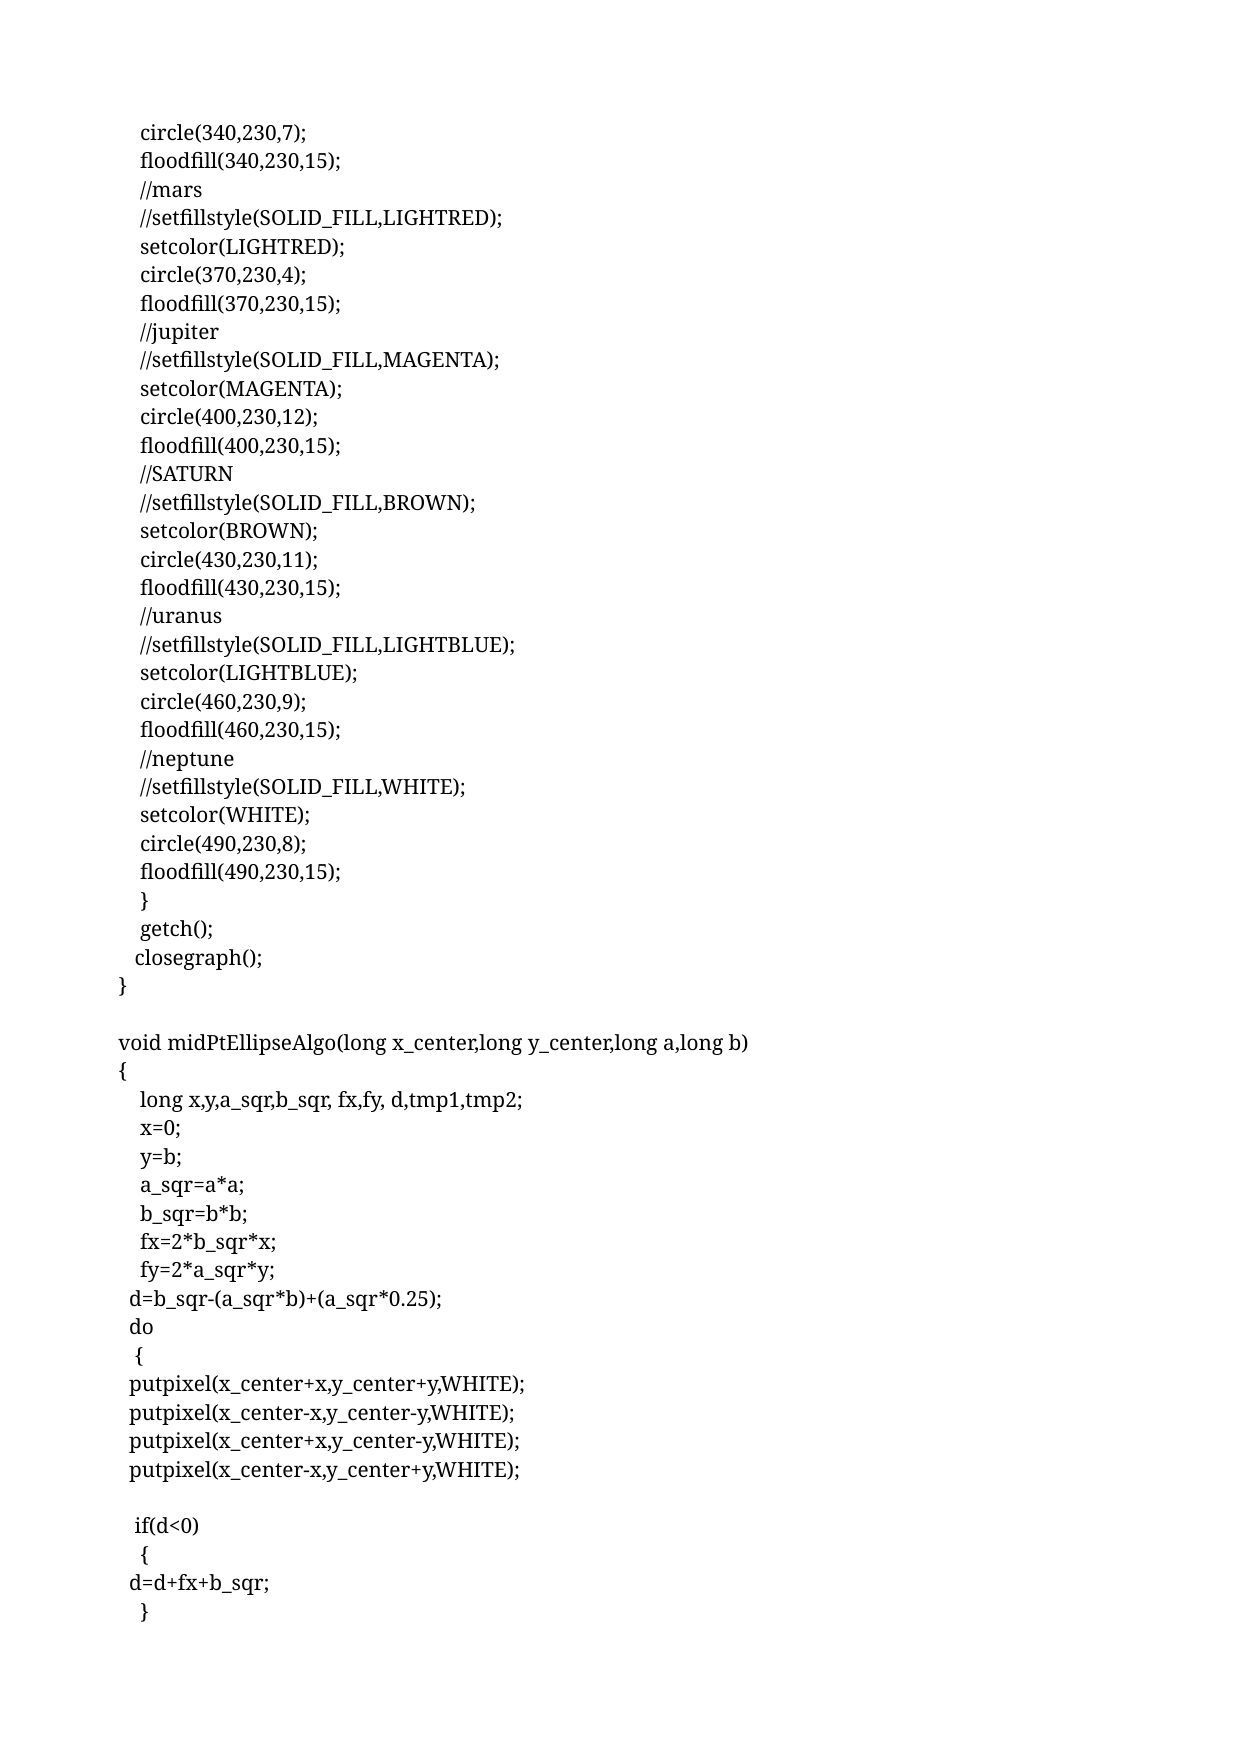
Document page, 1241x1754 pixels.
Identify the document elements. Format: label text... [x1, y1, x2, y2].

text { [118, 1540, 1122, 1568]
text //jupiter [118, 317, 1122, 346]
text putpixel(x_center+x,y_center-y,WHITE); [118, 1426, 1122, 1455]
text setcolor(LIGHTBLUE); [118, 658, 1122, 687]
text //setfillstyle(SOLID_FILL,WHITE); [118, 772, 1122, 801]
text putpixel(x_center+x,y_center+y,WHITE); [118, 1369, 1122, 1398]
text setcolor(LIGHTRED); [118, 232, 1122, 260]
text //setfillstyle(SOLID_FILL,MAGENTA); [118, 346, 1122, 374]
text getch(); [118, 914, 1122, 943]
text circle(400,230,12); [118, 402, 1122, 431]
text //mars [118, 175, 1122, 203]
text floodfill(490,230,15); [118, 857, 1122, 886]
text d=b_sqr-(a_sqr*b)+(a_sqr*0.25); [118, 1284, 1122, 1312]
text setcolor(MAGENTA); [118, 374, 1122, 402]
text { [118, 1057, 1122, 1085]
text floodfill(370,230,15); [118, 289, 1122, 317]
text putpixel(x_center-x,y_center-y,WHITE); [118, 1398, 1122, 1426]
text x=0; [118, 1113, 1122, 1142]
text circle(340,230,7); [118, 118, 1122, 147]
text b_sqr=b*b; [118, 1199, 1122, 1227]
text //uranus [118, 602, 1122, 630]
text circle(430,230,11); [118, 545, 1122, 573]
text floodfill(400,230,15); [118, 431, 1122, 459]
text d=d+fx+b_sqr; [118, 1568, 1122, 1597]
text putpixel(x_center-x,y_center+y,WHITE); [118, 1455, 1122, 1483]
text a_sqr=a*a; [118, 1170, 1122, 1199]
text setcolor(WHITE); [118, 801, 1122, 829]
text if(d<0) [118, 1512, 1122, 1540]
text setcolor(BROWN); [118, 516, 1122, 545]
text circle(460,230,9); [118, 687, 1122, 715]
text } [118, 1597, 1122, 1625]
text circle(490,230,8); [118, 829, 1122, 857]
text floodfill(430,230,15); [118, 573, 1122, 602]
text } [118, 971, 1122, 1000]
text void midPtEllipseAlgo(long x_center,long y_center,long a,long b) [118, 1028, 1122, 1057]
text long x,y,a_sqr,b_sqr, fx,fy, d,tmp1,tmp2; [118, 1085, 1122, 1113]
text circle(370,230,4); [118, 260, 1122, 289]
text closegraph(); [118, 943, 1122, 971]
text //SATURN [118, 459, 1122, 488]
text //setfillstyle(SOLID_FILL,LIGHTRED); [118, 203, 1122, 232]
text y=b; [118, 1142, 1122, 1170]
text fx=2*b_sqr*x; [118, 1227, 1122, 1256]
text floodfill(460,230,15); [118, 715, 1122, 744]
text //setfillstyle(SOLID_FILL,LIGHTBLUE); [118, 630, 1122, 658]
text fy=2*a_sqr*y; [118, 1256, 1122, 1284]
text { [118, 1341, 1122, 1369]
text floodfill(340,230,15); [118, 147, 1122, 175]
text //neptune [118, 744, 1122, 772]
text //setfillstyle(SOLID_FILL,BROWN); [118, 488, 1122, 516]
text } [118, 886, 1122, 914]
text do [118, 1312, 1122, 1341]
